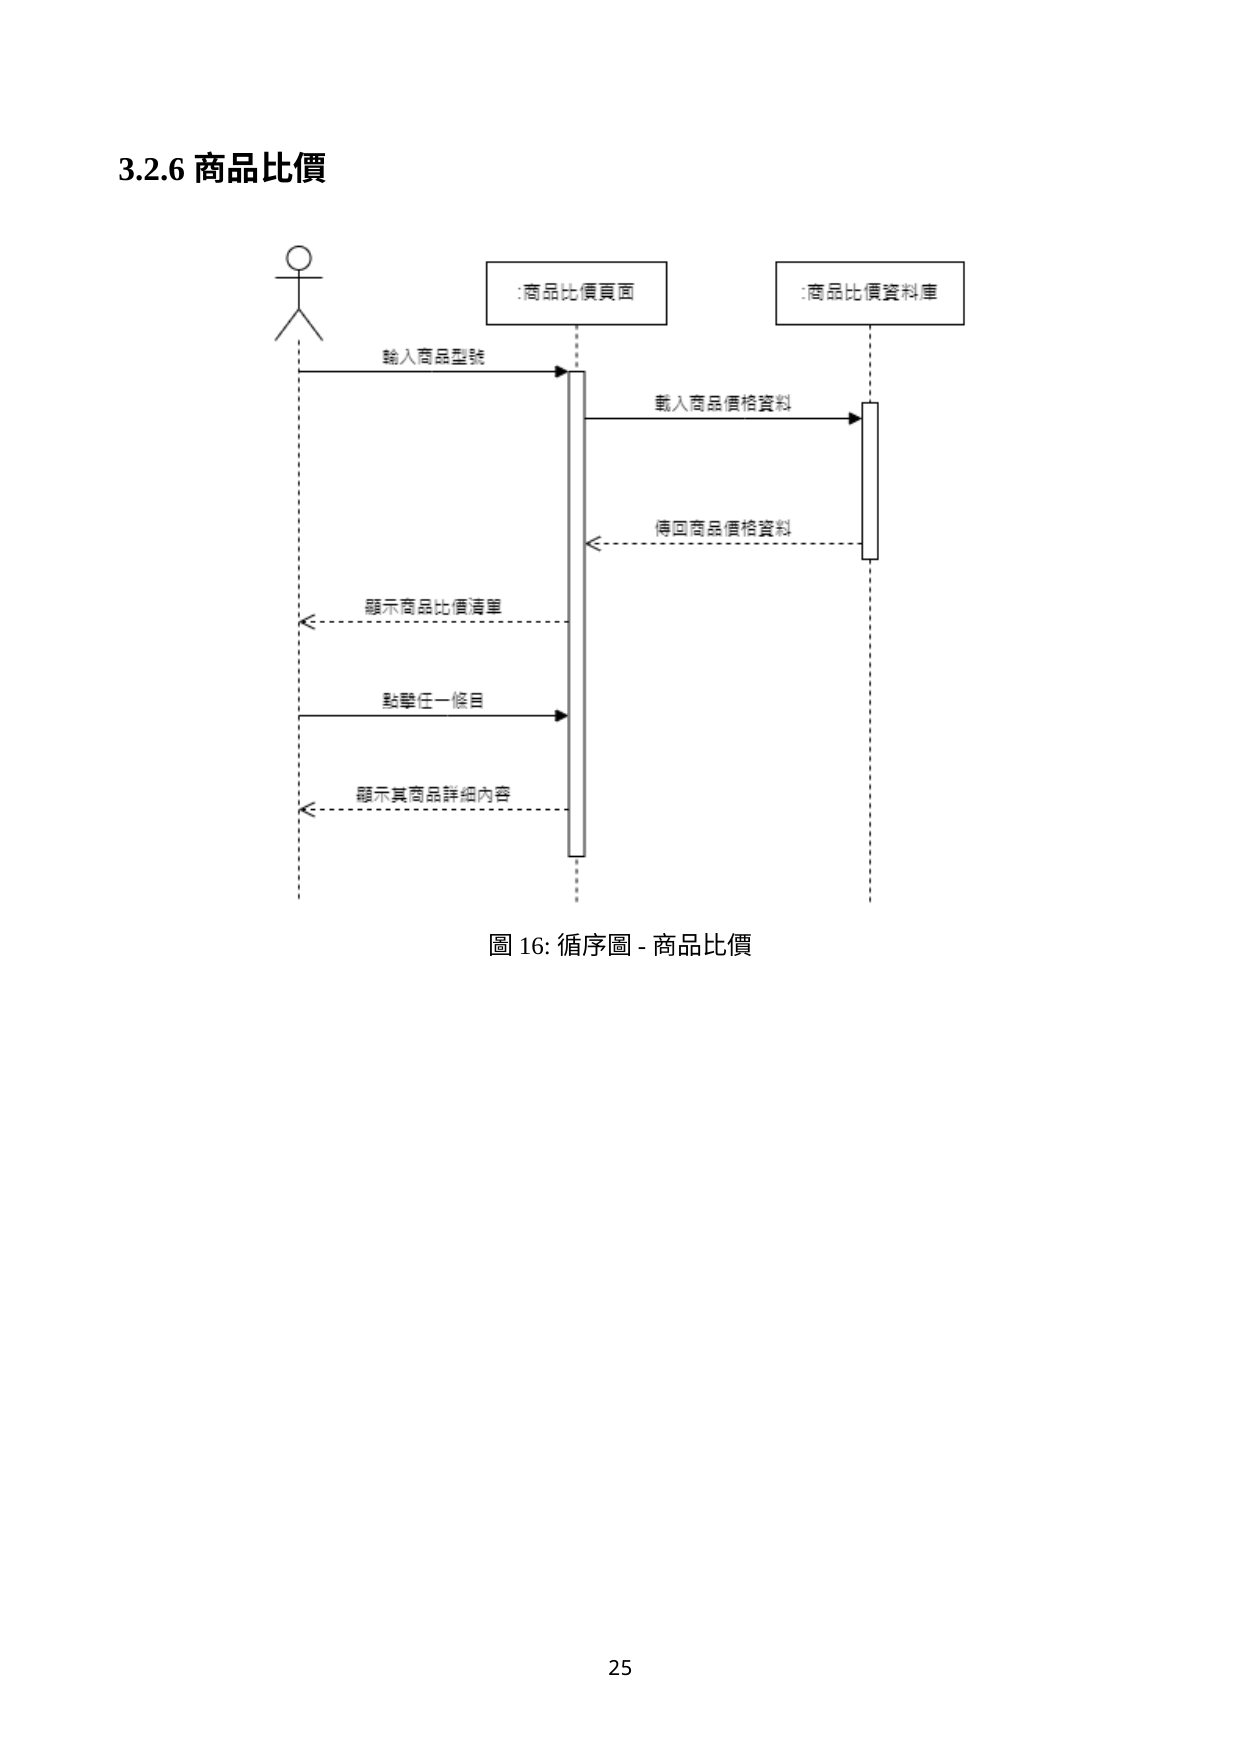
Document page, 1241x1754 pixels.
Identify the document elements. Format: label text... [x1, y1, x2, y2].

subtitle 3.2.6 商品比價 [118, 142, 1122, 190]
text 圖 16: 循序圖 - 商品比價 [265, 917, 976, 962]
picture [264, 235, 976, 917]
